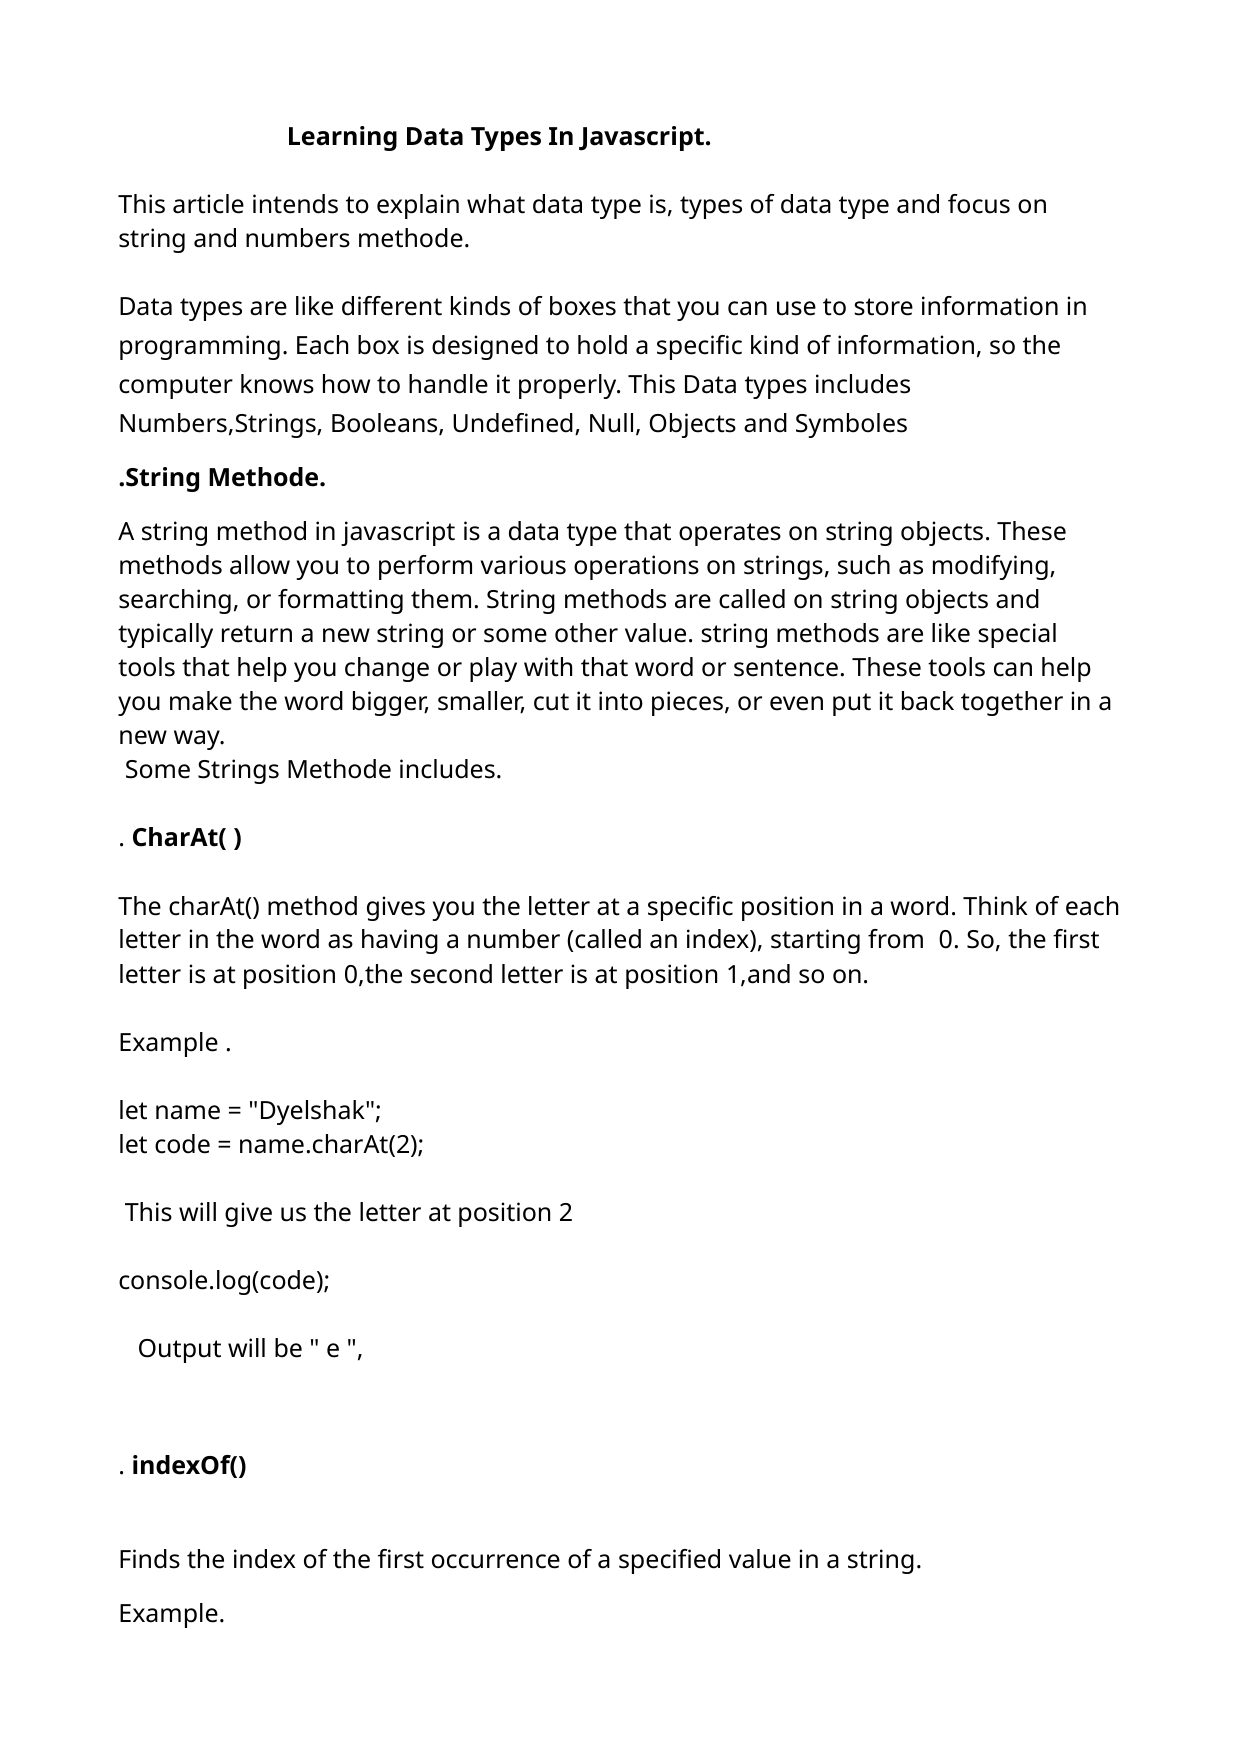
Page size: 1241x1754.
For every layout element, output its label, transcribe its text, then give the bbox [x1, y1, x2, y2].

text let name = "Dyelshak"; [118, 1092, 1122, 1127]
text Output will be " e ", [118, 1331, 1122, 1365]
text let code = name.charAt(2); [118, 1127, 1122, 1161]
text This article intends to explain what data type is, types of data type and focus on string and numbers methode. [118, 186, 1122, 254]
text Example . [118, 1024, 1122, 1058]
text Finds the index of the first occurrence of a specified value in a string. [118, 1541, 1122, 1576]
text console.log(code); [118, 1263, 1122, 1297]
text .String Methode. [118, 460, 1122, 494]
text Learning Data Types In Javascript. [118, 118, 1122, 152]
text . CharAt( ) [118, 820, 1122, 854]
text Example. [118, 1595, 1122, 1629]
text The charAt() method gives you the letter at a specific position in a word. Think of each letter in the word as having a number (called an index), starting from 0. So, the first letter is at position 0,the second letter is at position 1,and so on. [118, 888, 1122, 990]
subtitle . indexOf() [118, 1448, 1122, 1482]
text A string method in javascript is a data type that operates on string objects. These methods allow you to perform various operations on strings, such as modifying, searching, or formatting them. String methods are called on string objects and typically return a new string or some other value. string methods are like special tools that help you change or play with that word or sentence. These tools can help you make the word bigger, smaller, cut it into pieces, or even put it back together in a new way. [118, 513, 1122, 752]
text This will give us the letter at position 2 [118, 1195, 1122, 1229]
text Data types are like different kinds of boxes that you can use to store information in programming. Each box is designed to hold a specific kind of information, so the computer knows how to handle it properly. This Data types includes Numbers,Strings, Booleans, Undefined, Null, Objects and Symboles [118, 288, 1122, 440]
text Some Strings Methode includes. [118, 752, 1122, 786]
